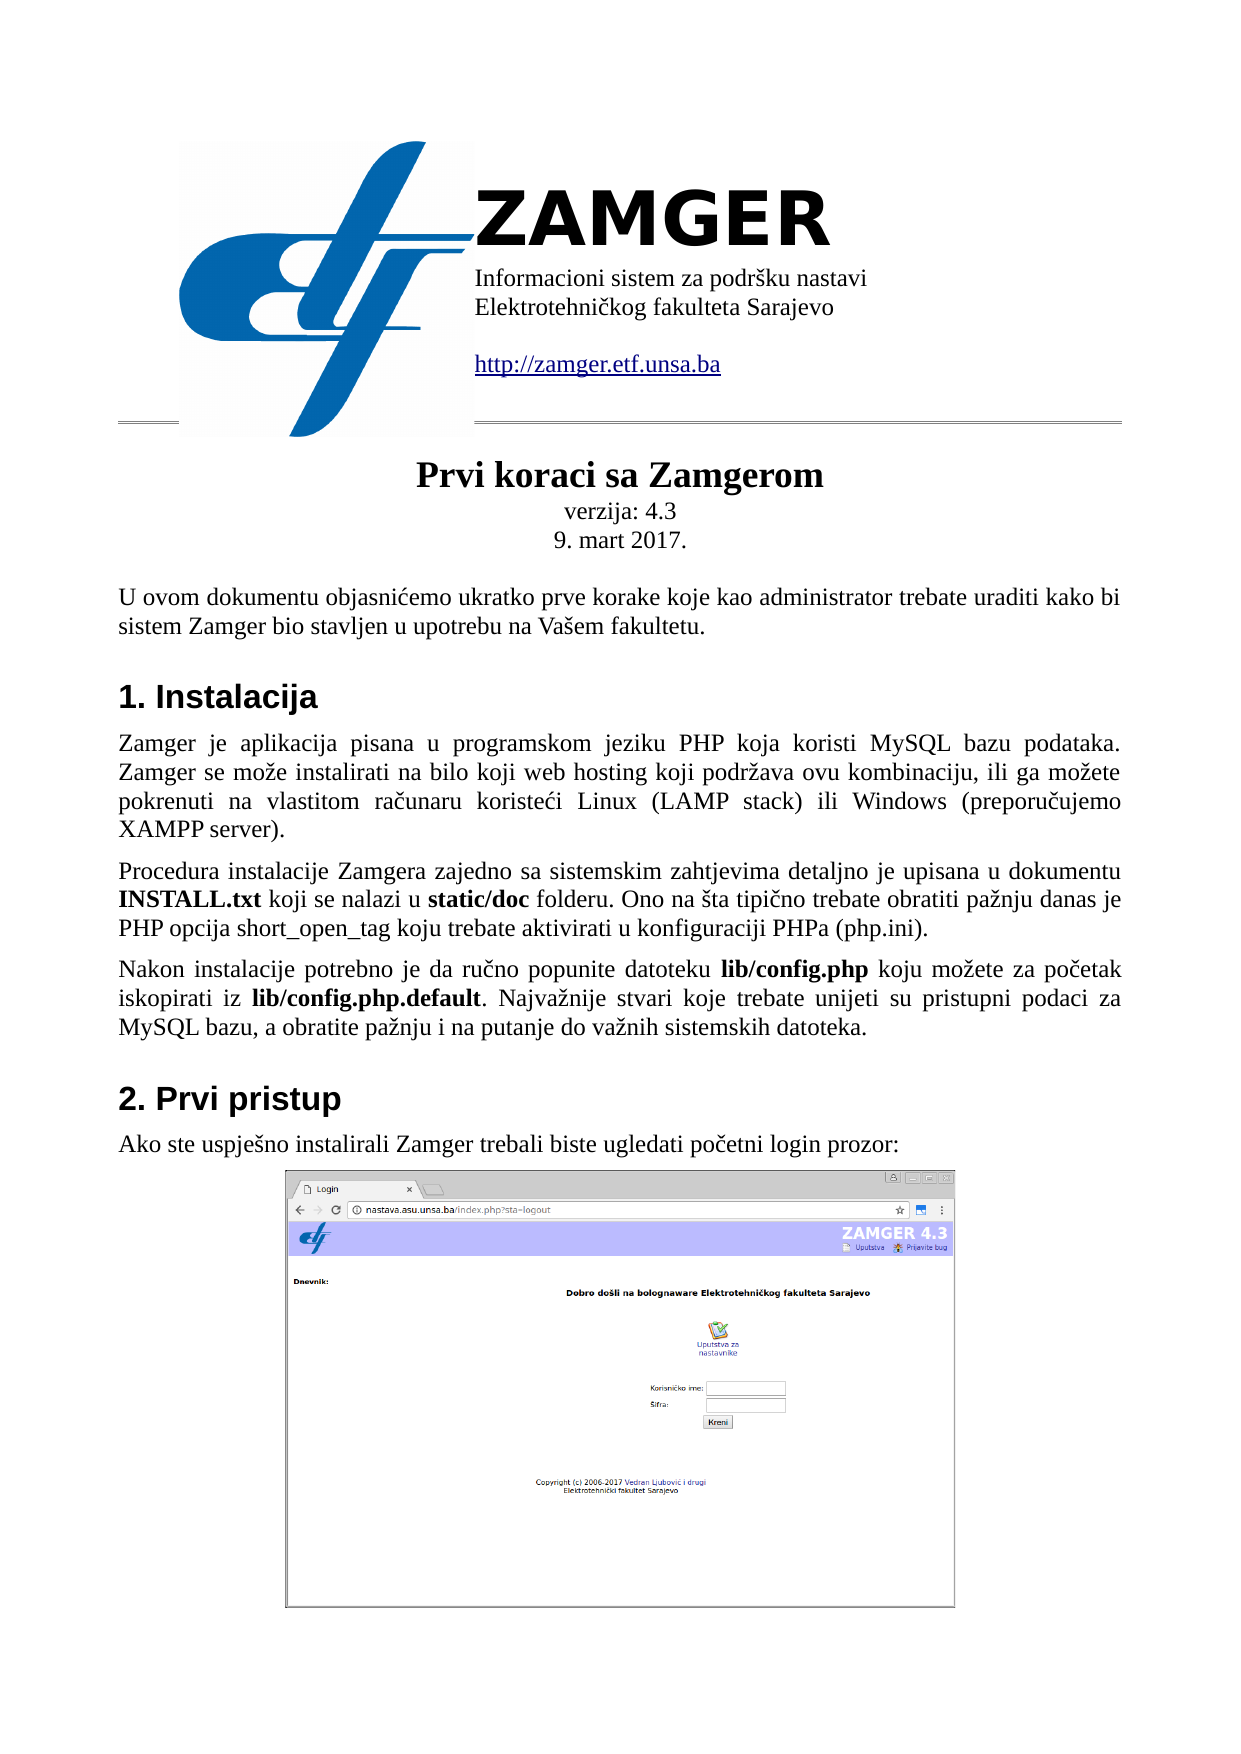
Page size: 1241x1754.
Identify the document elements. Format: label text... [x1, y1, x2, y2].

text Elektrotehničkog fakulteta Sarajevo [475, 292, 1122, 320]
text Procedura instalacije Zamgera zajedno sa sistemskim zahtjevima detaljno je upisana u dokumentu INSTALL.txt koji se nalazi u static/doc folderu. Ono na šta tipično trebate obratiti pažnju danas je PHP opcija short_open_tag koju trebate aktivirati u konfiguraciji PHPa (php.ini). [118, 856, 1122, 942]
text http://zamger.etf.unsa.ba [475, 349, 1122, 378]
subtitle 1. Instalacija [118, 677, 1122, 716]
picture [285, 1170, 955, 1608]
text [118, 176, 179, 263]
text Nakon instalacije potrebno je da ručno popunite datoteku lib/config.php koju možete za početak iskopirati iz lib/config.php.default. Najvažnije stvari koje trebate unijeti su pristupni podaci za MySQL bazu, a obratite pažnju i na putanje do važnih sistemskih datoteka. [118, 954, 1122, 1041]
text ZAMGER [475, 176, 1122, 263]
text verzija: 4.3 [118, 496, 1122, 525]
text Ako ste uspješno instalirali Zamger trebali biste ugledati početni login prozor: [118, 1129, 1122, 1158]
text U ovom dokumentu objasnićemo ukratko prve korake koje kao administrator trebate uraditi kako bi sistem Zamger bio stavljen u upotrebu na Vašem fakultetu. [118, 582, 1122, 640]
text [118, 263, 179, 292]
picture [179, 141, 475, 437]
text [118, 349, 179, 378]
subtitle 2. Prvi pristup [118, 1078, 1122, 1117]
text 9. mart 2017. [118, 525, 1122, 553]
text Prvi koraci sa Zamgerom [118, 453, 1122, 496]
text Zamger je aplikacija pisana u programskom jeziku PHP koja koristi MySQL bazu podataka. Zamger se može instalirati na bilo koji web hosting koji podržava ovu kombinaciju, ili ga možete pokrenuti na vlastitom računaru koristeći Linux (LAMP stack) ili Windows (preporučujemo XAMPP server). [118, 728, 1122, 843]
text Informacioni sistem za podršku nastavi [475, 263, 1122, 292]
text [118, 292, 179, 320]
